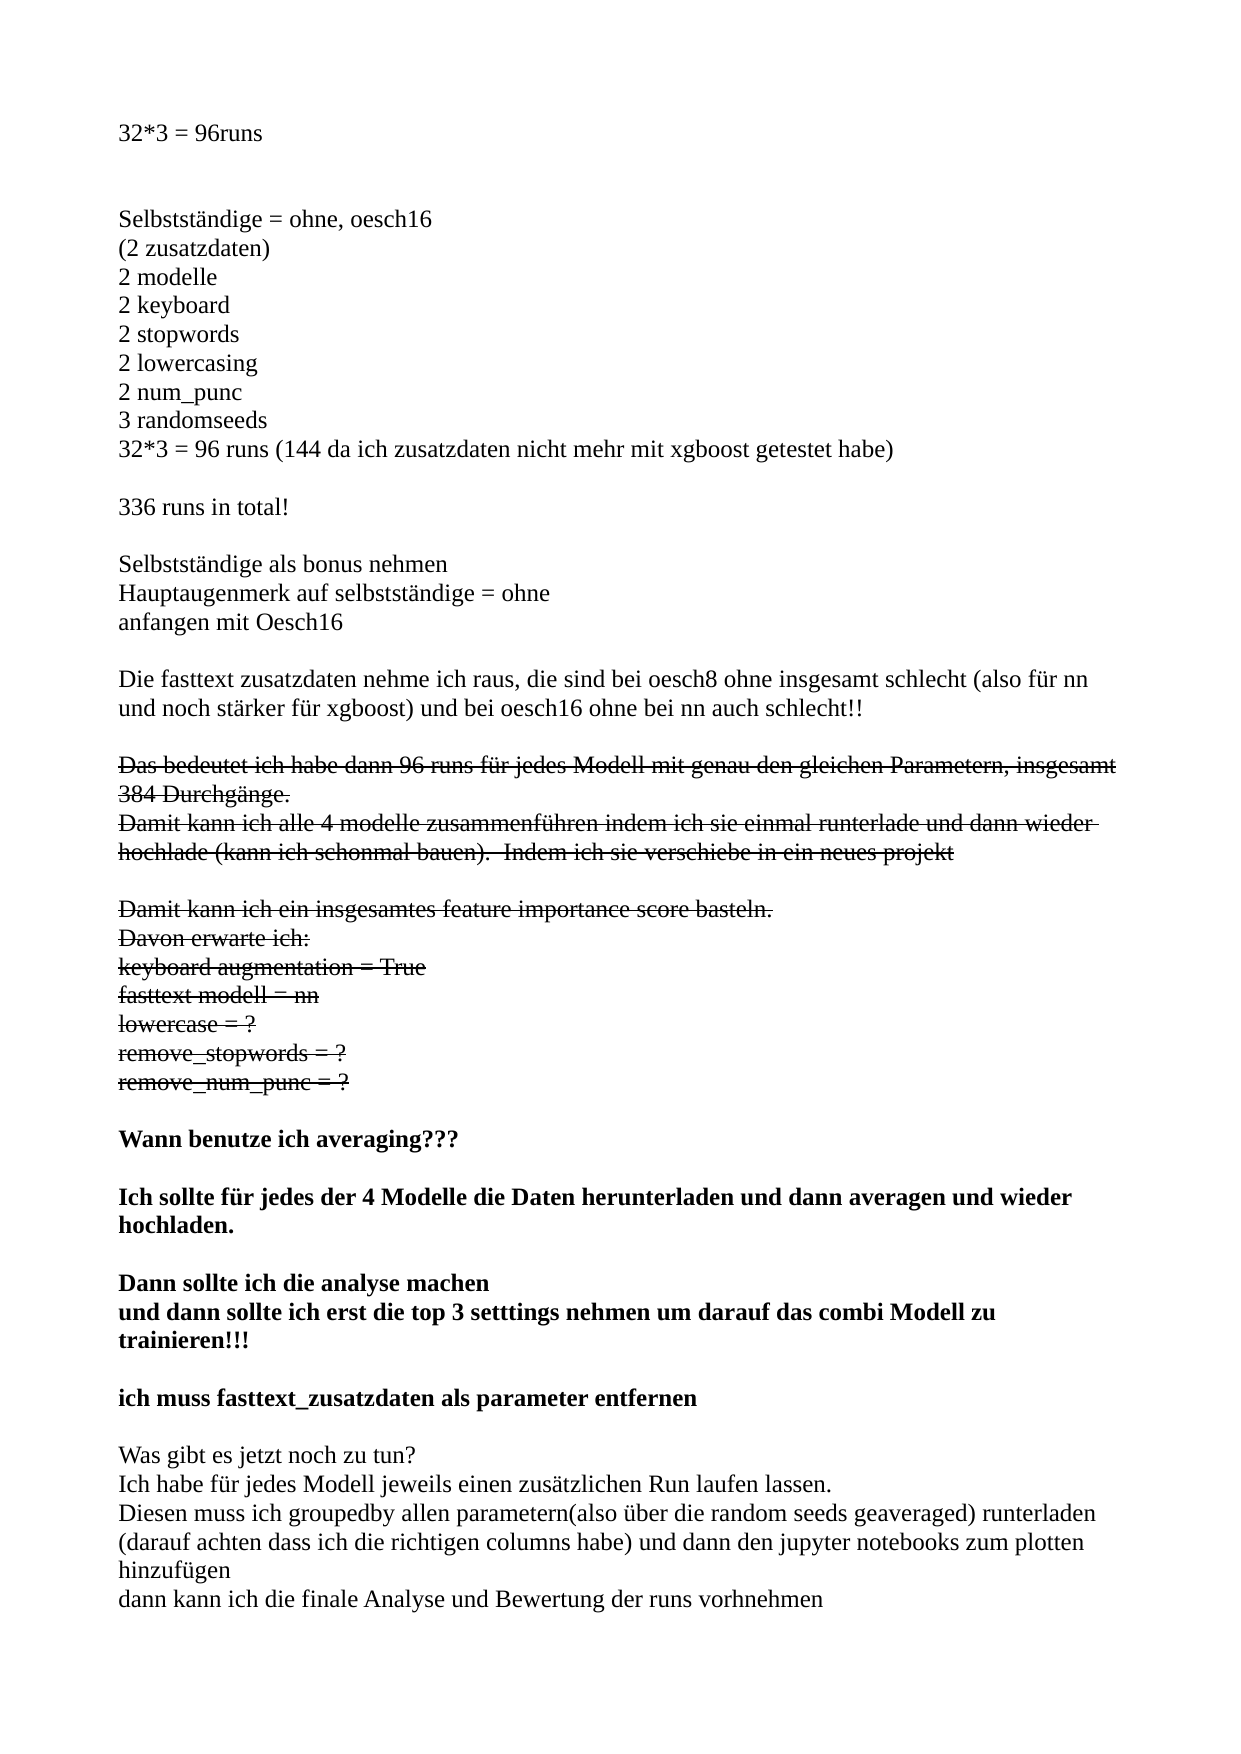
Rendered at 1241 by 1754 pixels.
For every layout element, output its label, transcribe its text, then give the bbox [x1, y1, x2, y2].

text 32*3 = 96runs [118, 118, 1122, 147]
text dann kann ich die finale Analyse und Bewertung der runs vorhnehmen [118, 1584, 1122, 1613]
text (2 zusatzdaten) [118, 233, 1122, 262]
text Davon erwarte ich: [118, 923, 1122, 952]
text Hauptaugenmerk auf selbstständige = ohne [118, 578, 1122, 607]
text Dann sollte ich die analyse machen [118, 1268, 1122, 1297]
text Wann benutze ich averaging??? [118, 1124, 1122, 1153]
text Selbstständige = ohne, oesch16 [118, 204, 1122, 233]
text Selbstständige als bonus nehmen [118, 549, 1122, 578]
text lowercase = ? [118, 1009, 1122, 1038]
text ich muss fasttext_zusatzdaten als parameter entfernen [118, 1383, 1122, 1412]
text Diesen muss ich groupedby allen parametern(also über die random seeds geaveraged) runterladen (darauf achten dass ich die richtigen columns habe) und dann den jupyter notebooks zum plotten hinzufügen [118, 1498, 1122, 1584]
text Damit kann ich ein insgesamtes feature importance score basteln. [118, 894, 1122, 923]
text 2 num_punc [118, 377, 1122, 406]
text 3 randomseeds [118, 406, 1122, 434]
text 32*3 = 96 runs (144 da ich zusatzdaten nicht mehr mit xgboost getestet habe) [118, 434, 1122, 463]
text 2 lowercasing [118, 348, 1122, 377]
text 2 stopwords [118, 319, 1122, 348]
text Die fasttext zusatzdaten nehme ich raus, die sind bei oesch8 ohne insgesamt schlecht (also für nn und noch stärker für xgboost) und bei oesch16 ohne bei nn auch schlecht!! [118, 664, 1122, 722]
text Ich habe für jedes Modell jeweils einen zusätzlichen Run laufen lassen. [118, 1469, 1122, 1498]
text keyboard augmentation = True [118, 952, 1122, 981]
text 2 keyboard [118, 291, 1122, 319]
text Damit kann ich alle 4 modelle zusammenführen indem ich sie einmal runterlade und dann wieder hochlade (kann ich schonmal bauen). Indem ich sie verschiebe in ein neues projekt [118, 808, 1122, 866]
text 2 modelle [118, 262, 1122, 291]
text und dann sollte ich erst die top 3 setttings nehmen um darauf das combi Modell zu trainieren!!! [118, 1297, 1122, 1354]
text 336 runs in total! [118, 492, 1122, 521]
text remove_stopwords = ? [118, 1038, 1122, 1067]
text anfangen mit Oesch16 [118, 607, 1122, 636]
text remove_num_punc = ? [118, 1067, 1122, 1096]
text Ich sollte für jedes der 4 Modelle die Daten herunterladen und dann averagen und wieder hochladen. [118, 1182, 1122, 1239]
text Was gibt es jetzt noch zu tun? [118, 1441, 1122, 1469]
text fasttext modell = nn [118, 981, 1122, 1009]
text Das bedeutet ich habe dann 96 runs für jedes Modell mit genau den gleichen Parametern, insgesamt 384 Durchgänge. [118, 751, 1122, 808]
